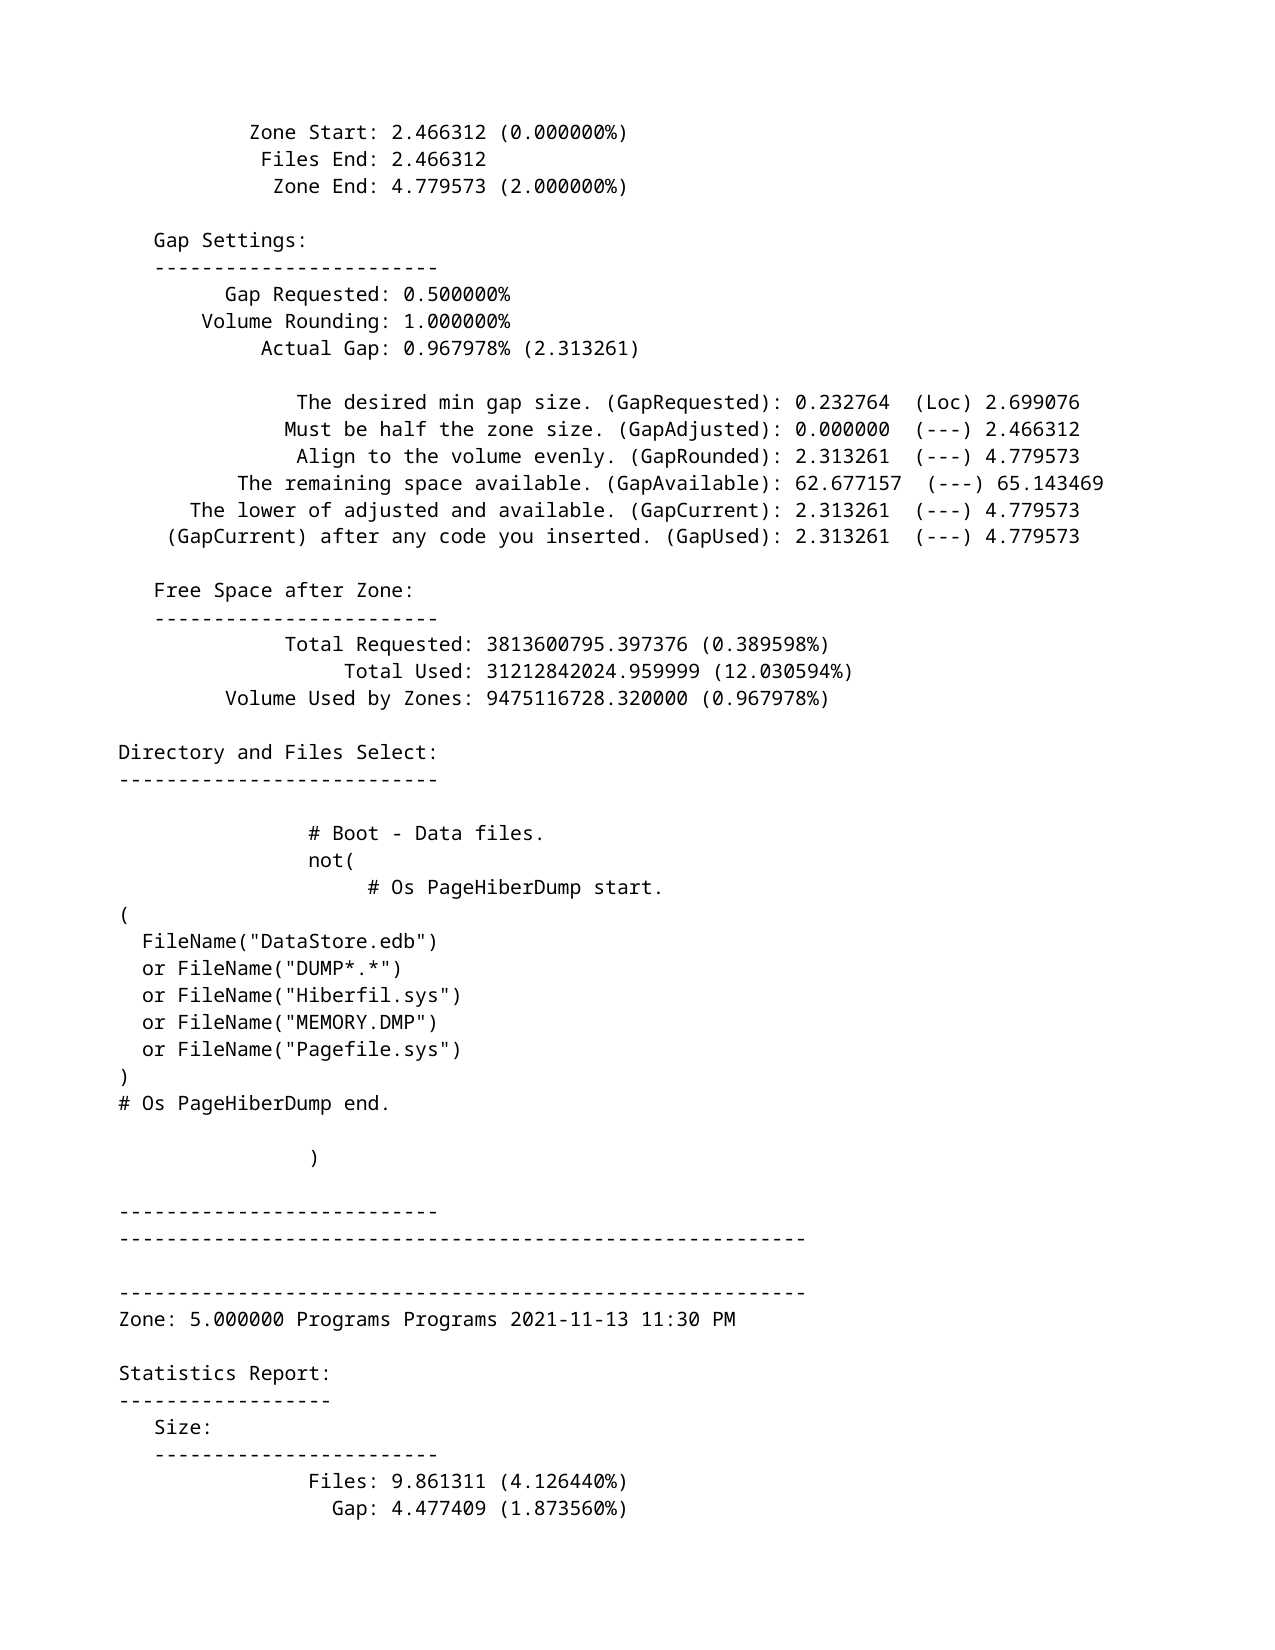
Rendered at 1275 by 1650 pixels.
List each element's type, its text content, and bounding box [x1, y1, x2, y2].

text Files End: 2.466312 [118, 145, 1157, 172]
text # Os PageHiberDump end. [118, 1089, 1157, 1116]
text ( [118, 901, 1157, 927]
text or FileName("Pagefile.sys") [118, 1035, 1157, 1062]
text or FileName("DUMP*.*") [118, 954, 1157, 981]
text Align to the volume evenly. (GapRounded): 2.313261 (---) 4.779573 [118, 442, 1157, 469]
text Free Space after Zone: [118, 577, 1157, 604]
text The desired min gap size. (GapRequested): 0.232764 (Loc) 2.699076 [118, 388, 1157, 415]
text ------------------------ [118, 253, 1157, 280]
text Statistics Report: [118, 1359, 1157, 1386]
text Directory and Files Select: [118, 739, 1157, 766]
text (GapCurrent) after any code you inserted. (GapUsed): 2.313261 (---) 4.779573 [118, 523, 1157, 550]
text Total Requested: 3813600795.397376 (0.389598%) [118, 631, 1157, 658]
text or FileName("Hiberfil.sys") [118, 981, 1157, 1008]
text # Boot - Data files. [118, 819, 1157, 847]
text ------------------------ [118, 1440, 1157, 1467]
text The lower of adjusted and available. (GapCurrent): 2.313261 (---) 4.779573 [118, 496, 1157, 523]
text ) [118, 1143, 1157, 1170]
text Total Used: 31212842024.959999 (12.030594%) [118, 658, 1157, 685]
text Gap Requested: 0.500000% [118, 280, 1157, 307]
text Zone End: 4.779573 (2.000000%) [118, 172, 1157, 199]
text Volume Rounding: 1.000000% [118, 307, 1157, 334]
text Actual Gap: 0.967978% (2.313261) [118, 334, 1157, 361]
text Gap: 4.477409 (1.873560%) [118, 1494, 1157, 1521]
text Zone Start: 2.466312 (0.000000%) [118, 118, 1157, 145]
text ---------------------------------------------------------- [118, 1278, 1157, 1305]
text ------------------ [118, 1386, 1157, 1413]
text ) [118, 1062, 1157, 1089]
text Zone: 5.000000 Programs Programs 2021-11-13 11:30 PM [118, 1305, 1157, 1332]
text ------------------------ [118, 604, 1157, 631]
text not( [118, 847, 1157, 873]
text Must be half the zone size. (GapAdjusted): 0.000000 (---) 2.466312 [118, 415, 1157, 442]
text Gap Settings: [118, 226, 1157, 253]
text FileName("DataStore.edb") [118, 927, 1157, 954]
text # Os PageHiberDump start. [118, 873, 1157, 901]
text --------------------------- [118, 1197, 1157, 1224]
text or FileName("MEMORY.DMP") [118, 1008, 1157, 1035]
text Files: 9.861311 (4.126440%) [118, 1467, 1157, 1494]
text --------------------------- [118, 766, 1157, 793]
text Size: [118, 1413, 1157, 1440]
text ---------------------------------------------------------- [118, 1224, 1157, 1251]
text The remaining space available. (GapAvailable): 62.677157 (---) 65.143469 [118, 469, 1157, 496]
text Volume Used by Zones: 9475116728.320000 (0.967978%) [118, 685, 1157, 712]
